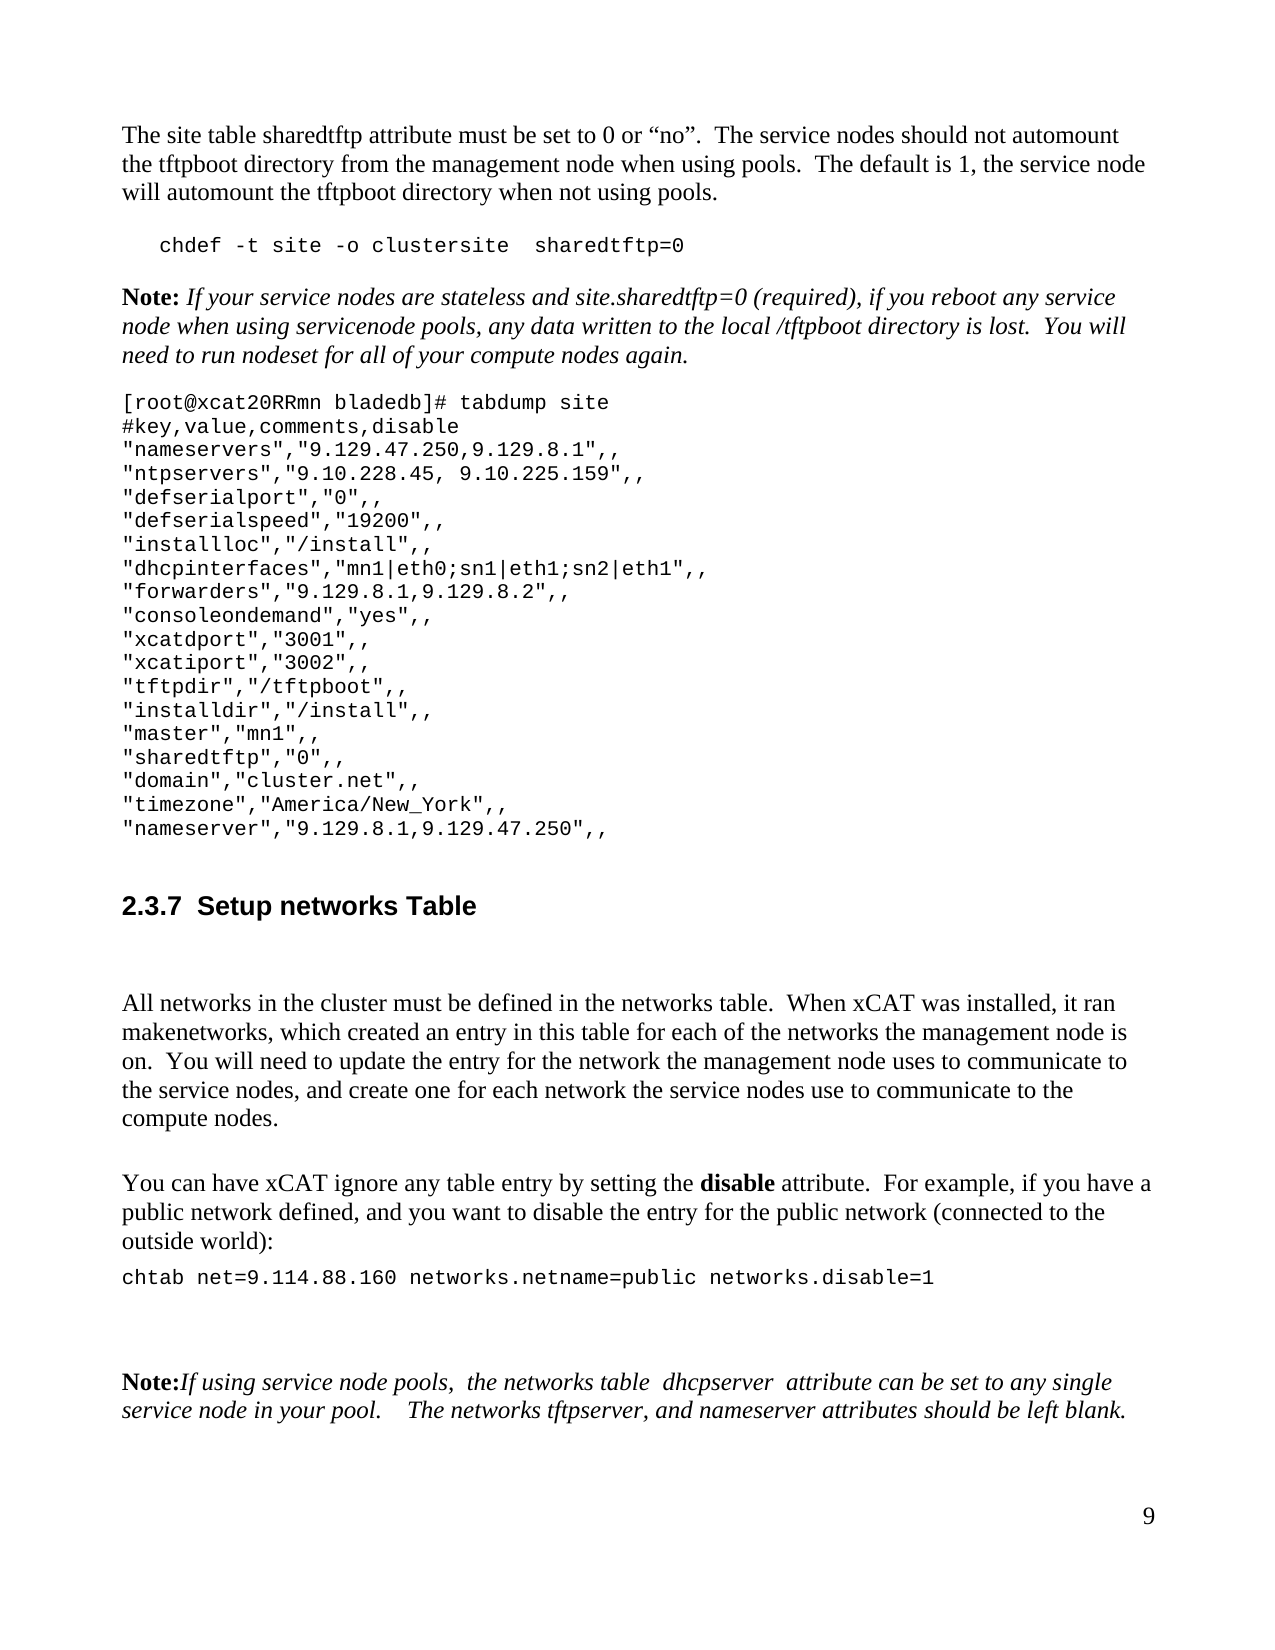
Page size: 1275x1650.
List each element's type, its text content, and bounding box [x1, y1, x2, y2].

text "nameserver","9.129.8.1,9.129.47.250",, [122, 818, 1155, 841]
text "dhcpinterfaces","mn1|eth0;sn1|eth1;sn2|eth1",, [122, 558, 1155, 581]
text All networks in the cluster must be defined in the networks table. When xCAT was installed, it ran makenetworks, which created an entry in this table for each of the networks the management node is on. You will need to update the entry for the network the management node uses to communicate to the service nodes, and create one for each network the service nodes use to communicate to the compute nodes. [122, 988, 1155, 1132]
text "tftpdir","/tftpboot",, [122, 676, 1155, 699]
text Note:If using service node pools, the networks table dhcpserver attribute can be set to any single service node in your pool. The networks tftpserver, and nameserver attributes should be left blank. [122, 1367, 1155, 1424]
text chtab net=9.114.88.160 networks.netname=public networks.disable=1 [122, 1267, 1155, 1291]
text "xcatdport","3001",, [122, 629, 1155, 652]
text [root@xcat20RRmn bladedb]# tabdump site [122, 392, 1155, 416]
text The site table sharedtftp attribute must be set to 0 or “no”. The service nodes should not automount the tftpboot directory from the management node when using pools. The default is 1, the service node will automount the tftpboot directory when not using pools. [122, 120, 1155, 206]
text "consoleondemand","yes",, [122, 605, 1155, 629]
text "defserialport","0",, [122, 487, 1155, 510]
text "forwarders","9.129.8.1,9.129.8.2",, [122, 581, 1155, 605]
text chdef -t site -o clustersite sharedtftp=0 [159, 235, 1155, 259]
text #key,value,comments,disable [122, 416, 1155, 439]
text "nameservers","9.129.47.250,9.129.8.1",, [122, 439, 1155, 463]
text "xcatiport","3002",, [122, 652, 1155, 676]
text "installdir","/install",, [122, 699, 1155, 723]
text Note: If your service nodes are stateless and site.sharedtftp=0 (required), if you reboot any service node when using servicenode pools, any data written to the local /tftpboot directory is lost. You will need to run nodeset for all of your compute nodes again. [122, 282, 1155, 368]
text You can have xCAT ignore any table entry by setting the disable attribute. For example, if you have a public network defined, and you want to disable the entry for the public network (connected to the outside world): [122, 1168, 1155, 1255]
subtitle Setup networks Table [122, 890, 1155, 921]
text "defserialspeed","19200",, [122, 510, 1155, 534]
text "domain","cluster.net",, [122, 771, 1155, 794]
text "ntpservers","9.10.228.45, 9.10.225.159",, [122, 463, 1155, 487]
text "master","mn1",, [122, 723, 1155, 747]
text "sharedtftp","0",, [122, 747, 1155, 771]
text "timezone","America/New_York",, [122, 794, 1155, 818]
text "installloc","/install",, [122, 534, 1155, 558]
